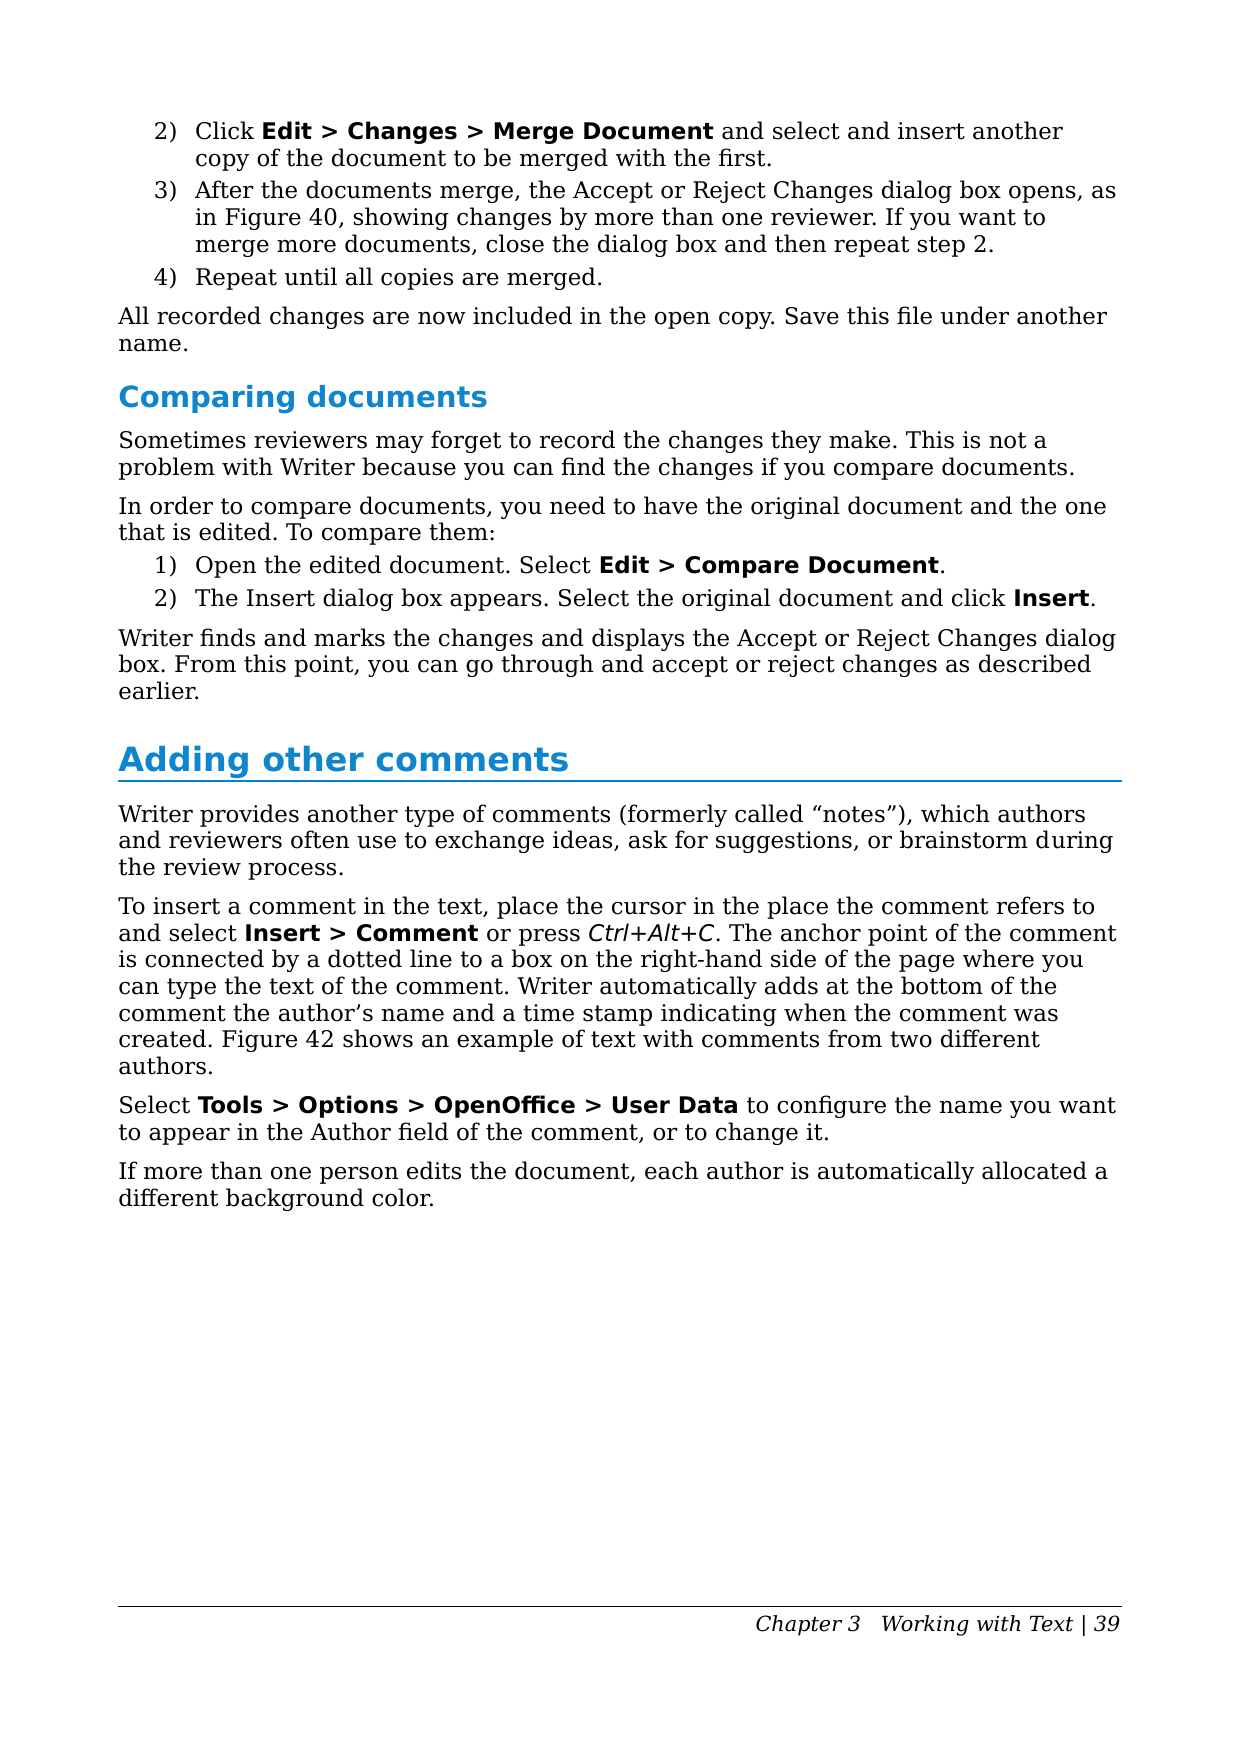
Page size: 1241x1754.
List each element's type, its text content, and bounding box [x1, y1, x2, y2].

text Writer finds and marks the changes and displays the Accept or Reject Changes dialog box. From this point, you can go through and accept or reject changes as described earlier. [118, 625, 1122, 705]
text If more than one person edits the document, each author is automatically allocated a different background color. [118, 1158, 1122, 1212]
list In order to compare documents, you need to have the original document and the one that is edited. To compare them: [118, 493, 1122, 546]
text To insert a comment in the text, place the cursor in the place the comment refers to and select Insert > Comment or press Ctrl+Alt+C. The anchor point of the comment is connected by a dotted line to a box on the right-hand side of the page where you can type the text of the comment. Writer automatically adds at the bottom of the comment the author’s name and a time stamp indicating when the comment was created. Figure 42 shows an example of text with comments from two different authors. [118, 893, 1122, 1080]
list After the documents merge, the Accept or Reject Changes dialog box opens, as in Figure 40, showing changes by more than one reviewer. If you want to merge more documents, close the dialog box and then repeat step 2. [177, 178, 1122, 258]
list Open the edited document. Select Edit > Compare Document. [177, 553, 1122, 579]
list Click Edit > Changes > Merge Document and select and insert another copy of the document to be merged with the first. [177, 118, 1122, 171]
text All recorded changes are now included in the open copy. Save this file under another name. [118, 303, 1122, 356]
text Select Tools > Options > OpenOffice > User Data to configure the name you want to appear in the Author field of the comment, or to change it. [118, 1092, 1122, 1146]
list The Insert dialog box appears. Select the original document and click Insert. [177, 586, 1122, 612]
text Writer provides another type of comments (formerly called “notes”), which authors and reviewers often use to exchange ideas, ask for suggestions, or brainstorm during the review process. [118, 801, 1122, 881]
subtitle Comparing documents [118, 381, 1122, 415]
text Sometimes reviewers may forget to record the changes they make. This is not a problem with Writer because you can find the changes if you compare documents. [118, 427, 1122, 480]
subtitle Adding other comments [118, 741, 1122, 780]
list Repeat until all copies are merged. [177, 264, 1122, 291]
